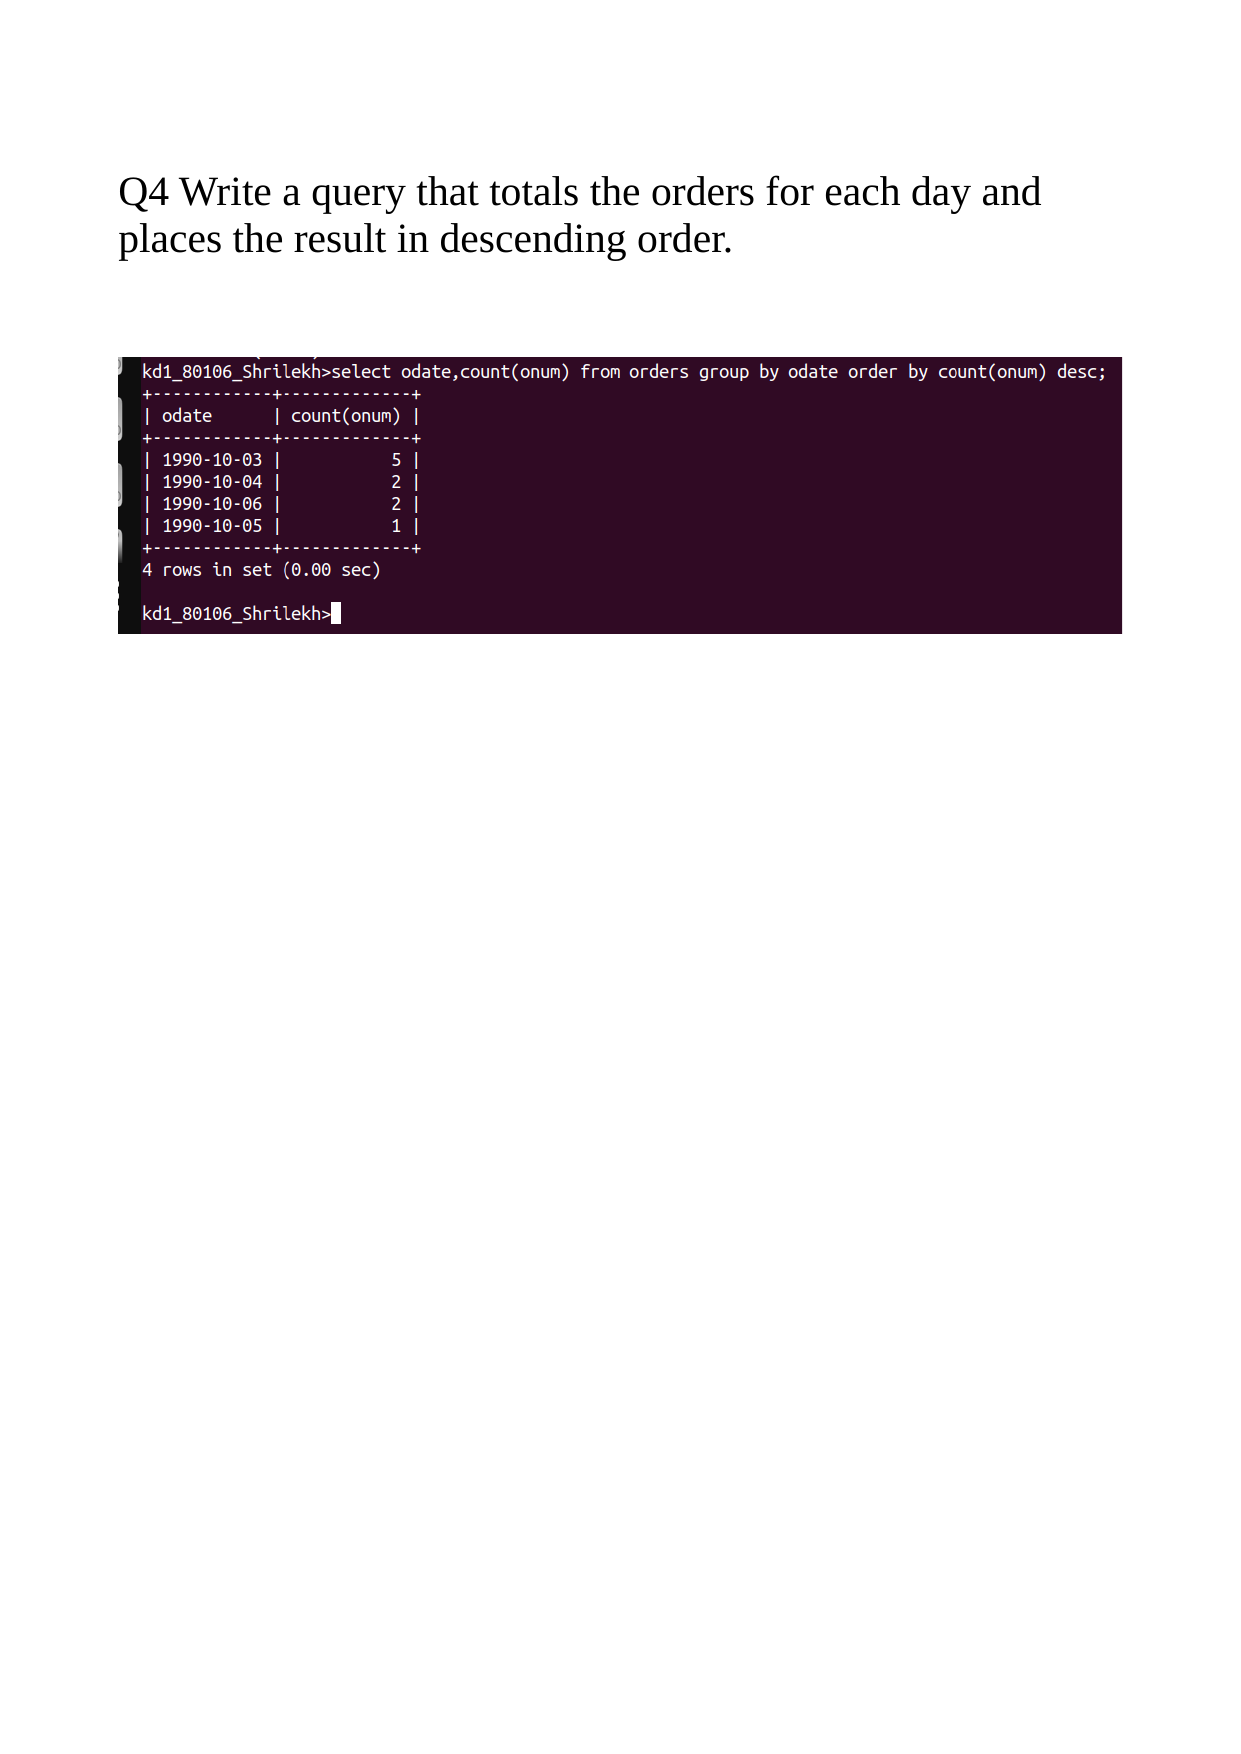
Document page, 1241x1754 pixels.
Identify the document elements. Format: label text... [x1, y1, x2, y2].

text Q4 Write a query that totals the orders for each day and places the result in descending order. [118, 166, 1122, 262]
picture [118, 357, 1123, 634]
